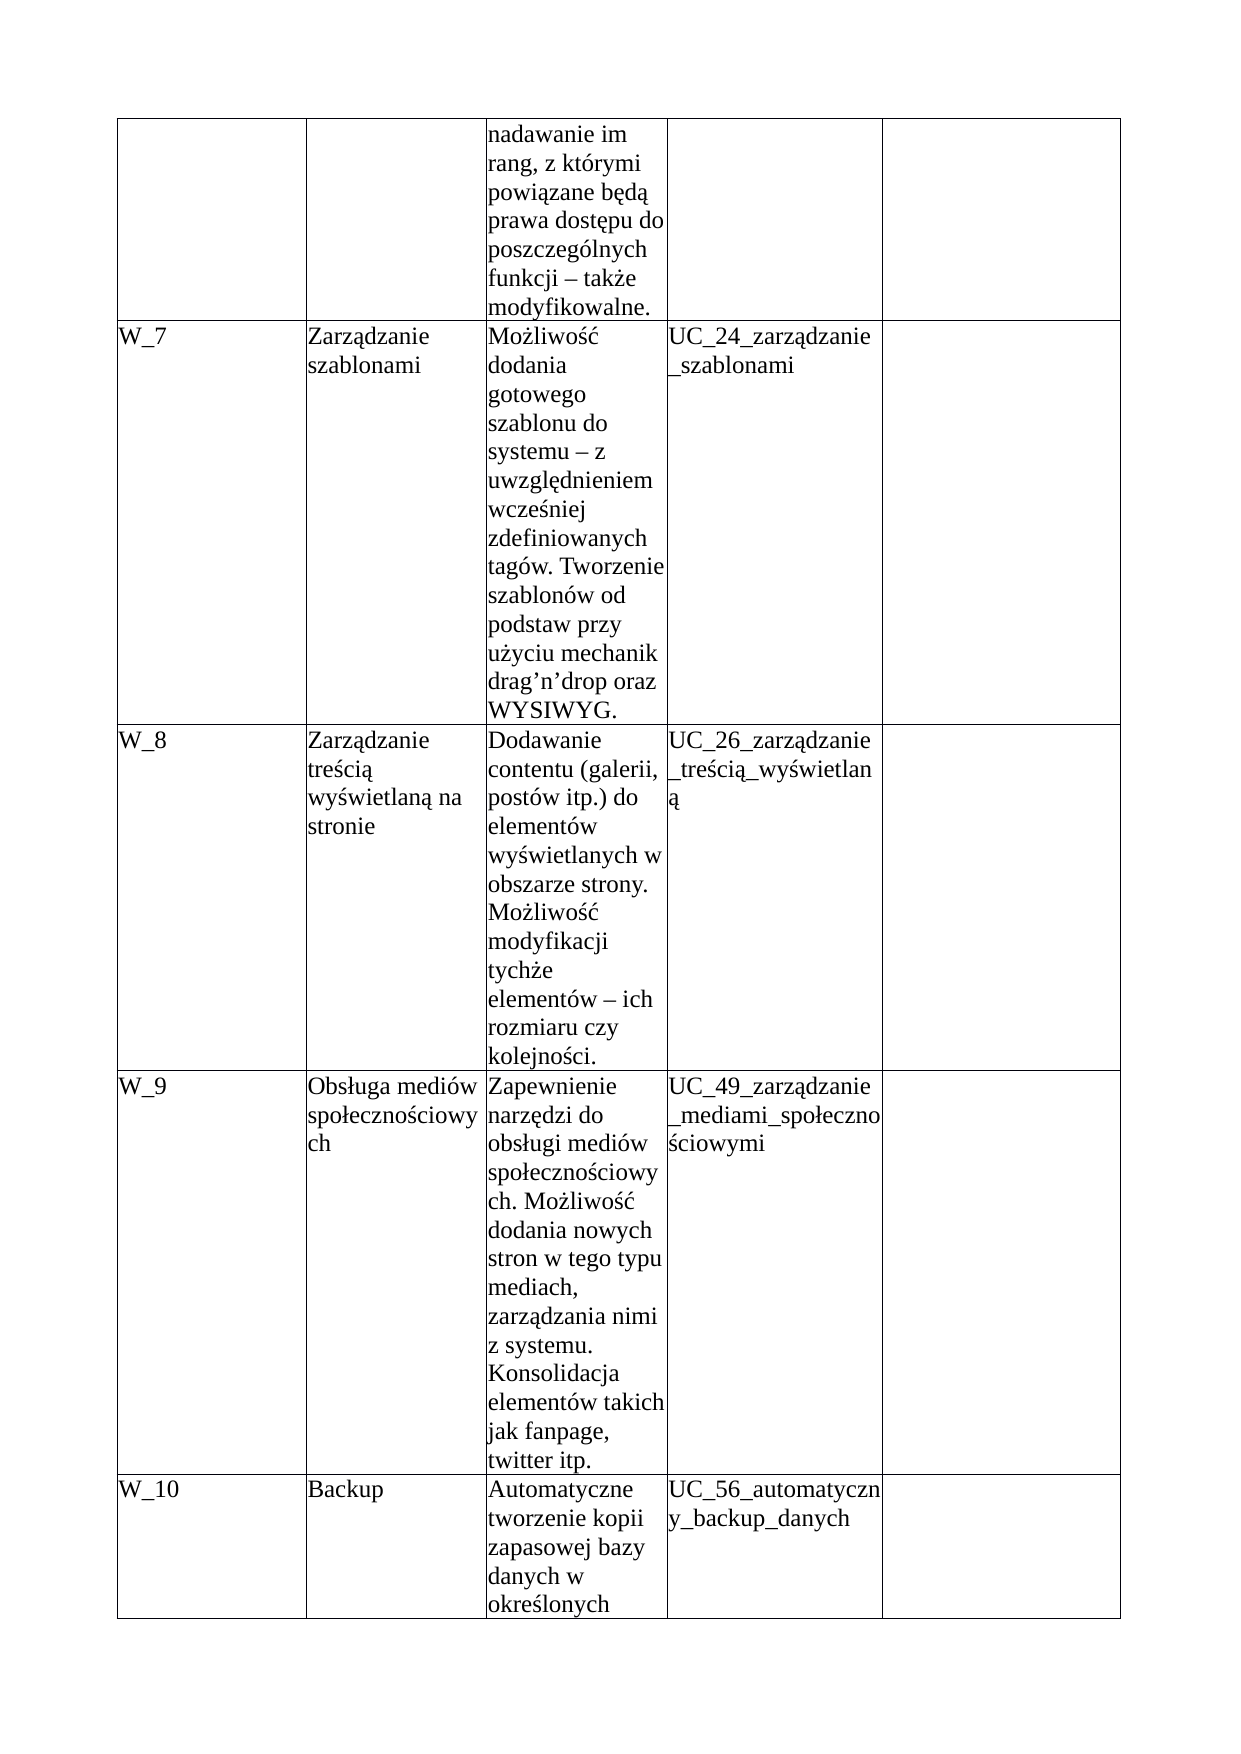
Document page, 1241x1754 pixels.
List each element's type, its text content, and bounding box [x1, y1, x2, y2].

table_cell Obsługa mediów społecznościowych [307, 1071, 486, 1473]
table_cell [668, 119, 882, 320]
table_cell [883, 119, 1120, 320]
table_cell W_9 [118, 1071, 306, 1473]
table_cell Zarządzanie treścią wyświetlaną na stronie [307, 725, 486, 1070]
table_cell W_7 [118, 321, 306, 724]
table_cell Backup [307, 1475, 486, 1618]
table_cell [307, 119, 486, 320]
table_cell UC_26_zarządzanie_treścią_wyświetlaną [668, 725, 882, 1070]
table_cell [883, 1475, 1120, 1618]
table_cell UC_49_zarządzanie_mediami_społecznościowymi [668, 1071, 882, 1473]
table_cell UC_24_zarządzanie_szablonami [668, 321, 882, 724]
table_cell Możliwość dodania gotowego szablonu do systemu – z uwzględnieniem wcześniej zdefiniowanych tagów. Tworzenie szablonów od podstaw przy użyciu mechanik drag’n’drop oraz WYSIWYG. [487, 321, 667, 724]
table_cell [118, 119, 306, 320]
table_cell W_8 [118, 725, 306, 1070]
table_cell [883, 1071, 1120, 1473]
table_cell W_10 [118, 1475, 306, 1618]
table_cell Zapewnienie narzędzi do obsługi mediów społecznościowych. Możliwość dodania nowych stron w tego typu mediach, zarządzania nimi z systemu. Konsolidacja elementów takich jak fanpage, twitter itp. [487, 1071, 667, 1473]
table_cell nadawanie im rang, z którymi powiązane będą prawa dostępu do poszczególnych funkcji – także modyfikowalne. [487, 119, 667, 320]
table_cell [883, 725, 1120, 1070]
table_cell [883, 321, 1120, 724]
table_cell UC_56_automatyczny_backup_danych [668, 1475, 882, 1618]
table_cell Zarządzanie szablonami [307, 321, 486, 724]
table_cell Automatyczne tworzenie kopii zapasowej bazy danych w określonych [487, 1475, 667, 1618]
table_cell Dodawanie contentu (galerii, postów itp.) do elementów wyświetlanych w obszarze strony. Możliwość modyfikacji tychże elementów – ich rozmiaru czy kolejności. [487, 725, 667, 1070]
